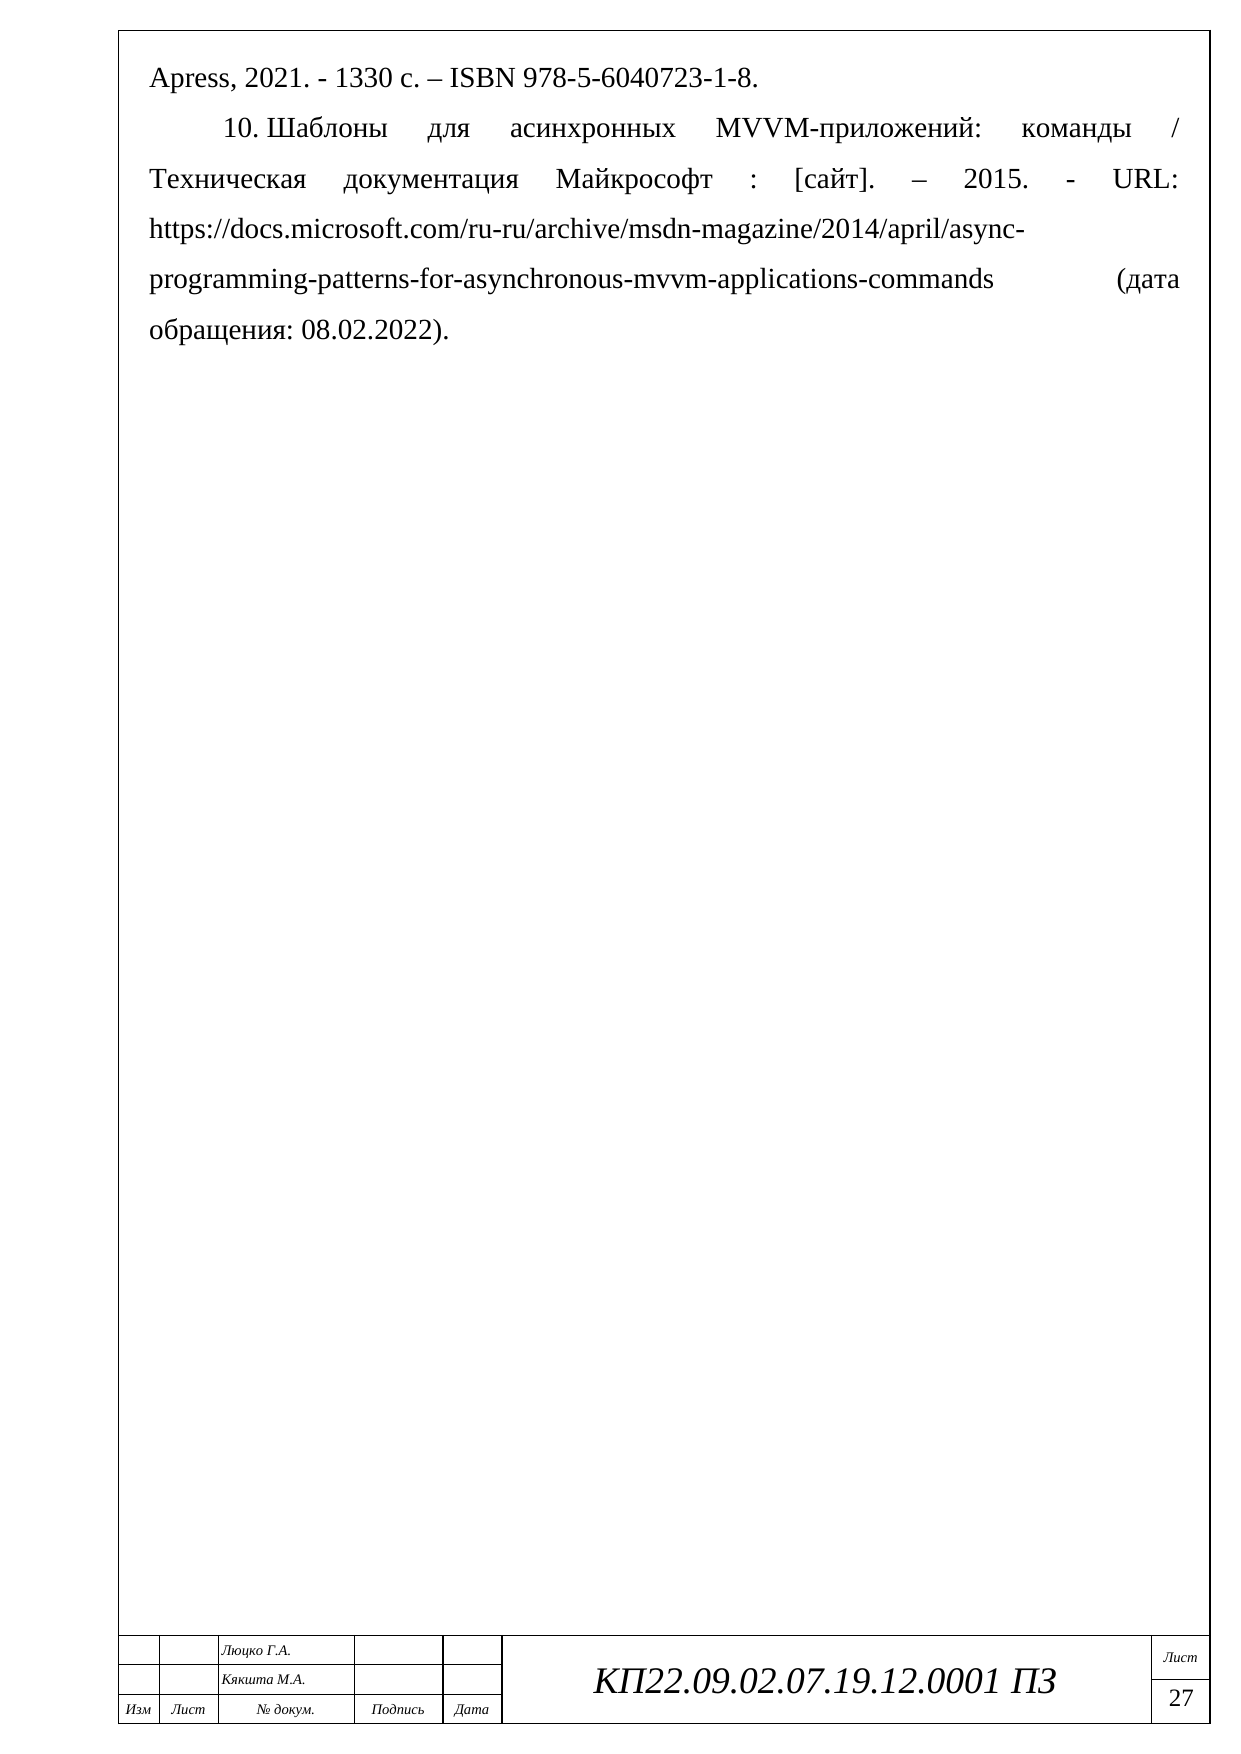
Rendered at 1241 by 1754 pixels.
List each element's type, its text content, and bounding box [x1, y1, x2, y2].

list Шаблоны для асинхронных MVVM-приложений: команды / Техническая документация Майкрософт : [сайт]. – 2015. - URL: https://docs.microsoft.com/ru-ru/archive/msdn-magazine/2014/april/async-programming-patterns-for-asynchronous-mvvm-applications-commands (дата обращения: 08.02.2022). [149, 111, 1180, 345]
list Apress, 2021. - 1330 c. – ISBN 978-5-6040723-1-8. [149, 60, 1180, 94]
